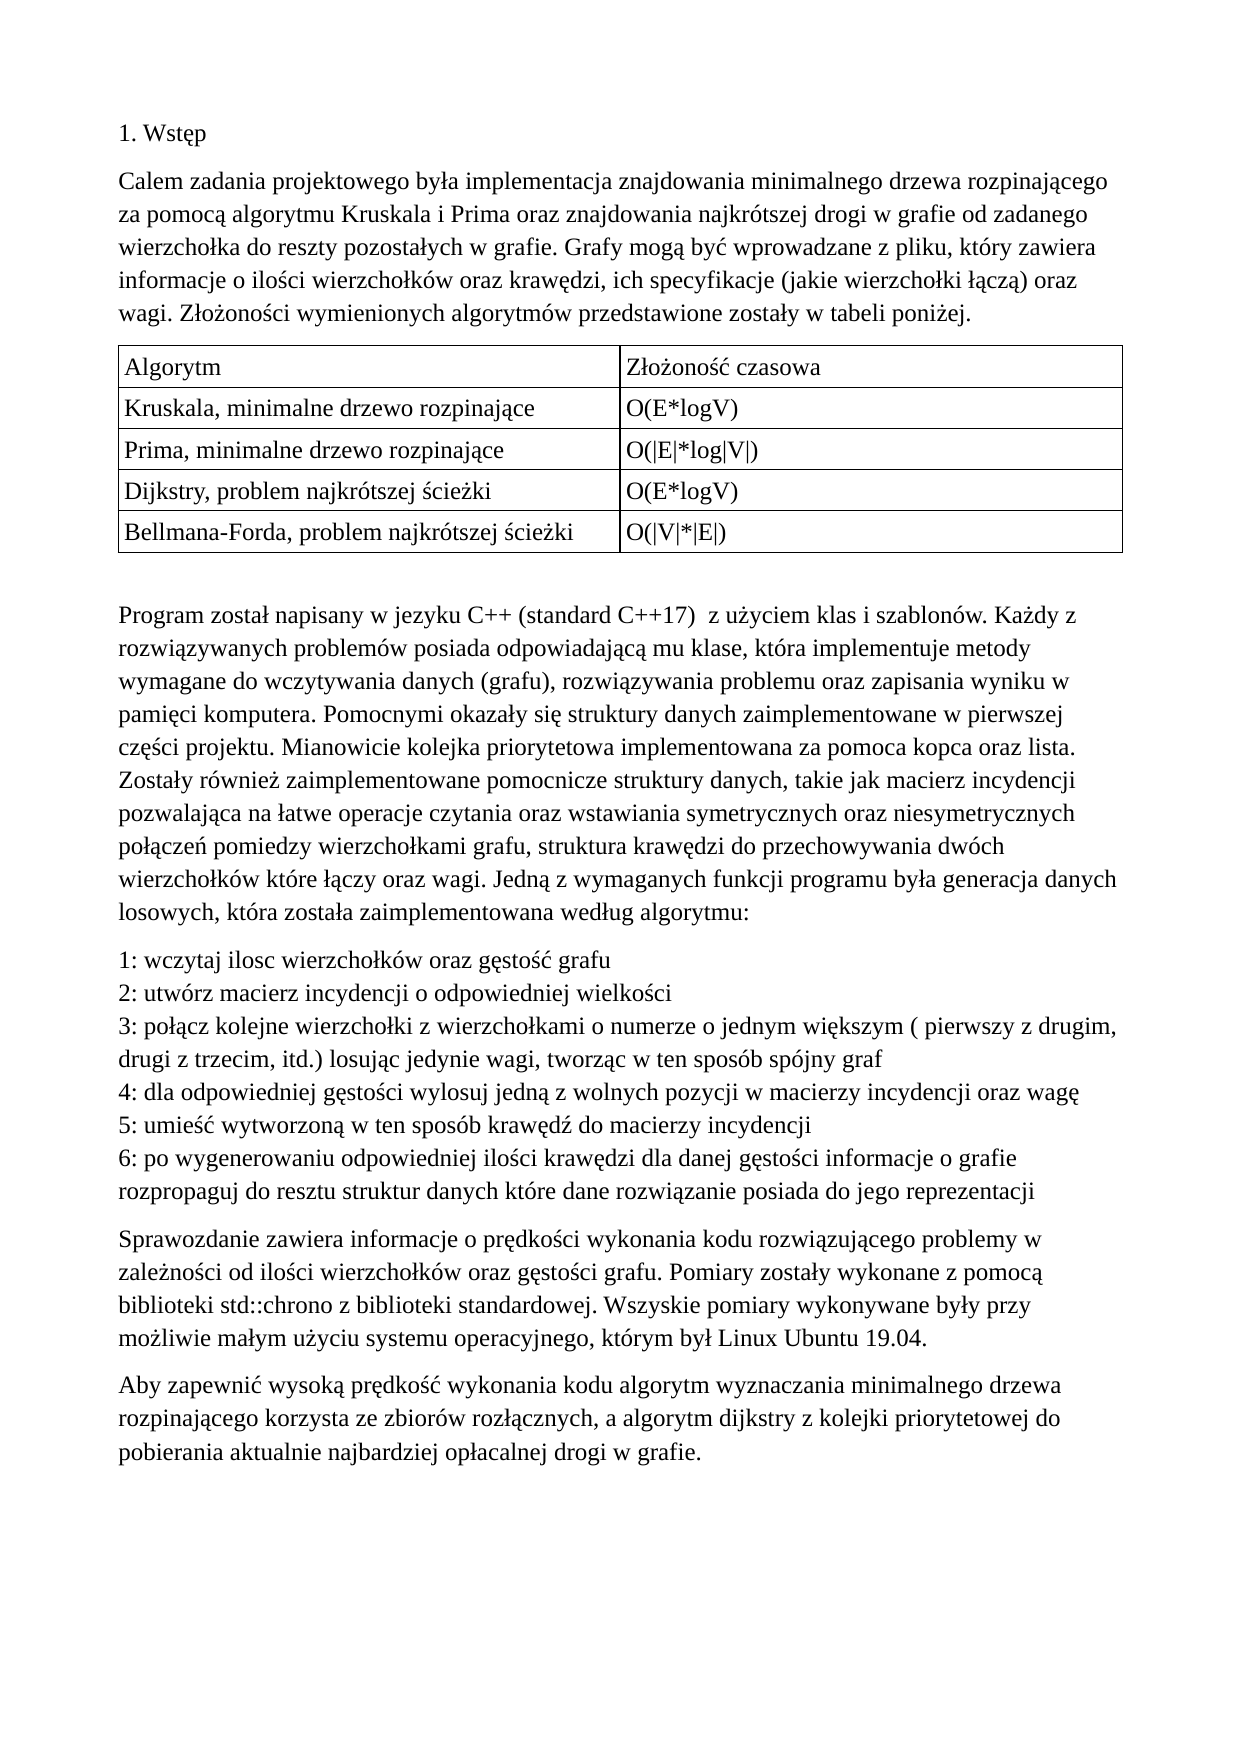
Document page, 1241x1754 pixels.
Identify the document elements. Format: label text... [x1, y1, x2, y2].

text Sprawozdanie zawiera informacje o prędkości wykonania kodu rozwiązującego problemy w zależności od ilości wierzchołków oraz gęstości grafu. Pomiary zostały wykonane z pomocą biblioteki std::chrono z biblioteki standardowej. Wszyskie pomiary wykonywane były przy możliwie małym użyciu systemu operacyjnego, którym był Linux Ubuntu 19.04. [118, 1224, 1122, 1352]
table_cell O(|E|*log|V|) [621, 429, 1122, 469]
text Calem zadania projektowego była implementacja znajdowania minimalnego drzewa rozpinającego za pomocą algorytmu Kruskala i Prima oraz znajdowania najkrótszej drogi w grafie od zadanego wierzchołka do reszty pozostałych w grafie. Grafy mogą być wprowadzane z pliku, który zawiera informacje o ilości wierzchołków oraz krawędzi, ich specyfikacje (jakie wierzchołki łączą) oraz wagi. Złożoności wymienionych algorytmów przedstawione zostały w tabeli poniżej. [118, 166, 1122, 327]
text Aby zapewnić wysoką prędkość wykonania kodu algorytm wyznaczania minimalnego drzewa rozpinającego korzysta ze zbiorów rozłącznych, a algorytm dijkstry z kolejki priorytetowej do pobierania aktualnie najbardziej opłacalnej drogi w grafie. [118, 1371, 1122, 1465]
text 1. Wstęp [118, 118, 1122, 147]
table_cell Kruskala, minimalne drzewo rozpinające [119, 388, 619, 428]
table_cell Bellmana-Forda, problem najkrótszej ścieżki [119, 511, 619, 552]
text Program został napisany w jezyku C++ (standard C++17) z użyciem klas i szablonów. Każdy z rozwiązywanych problemów posiada odpowiadającą mu klase, która implementuje metody wymagane do wczytywania danych (grafu), rozwiązywania problemu oraz zapisania wyniku w pamięci komputera. Pomocnymi okazały się struktury danych zaimplementowane w pierwszej części projektu. Mianowicie kolejka priorytetowa implementowana za pomoca kopca oraz lista. Zostały również zaimplementowane pomocnicze struktury danych, takie jak macierz incydencji pozwalająca na łatwe operacje czytania oraz wstawiania symetrycznych oraz niesymetrycznych połączeń pomiedzy wierzchołkami grafu, struktura krawędzi do przechowywania dwóch wierzchołków które łączy oraz wagi. Jedną z wymaganych funkcji programu była generacja danych losowych, która została zaimplementowana według algorytmu: [118, 600, 1122, 926]
table_cell O(E*logV) [621, 470, 1122, 510]
table_cell Dijkstry, problem najkrótszej ścieżki [119, 470, 619, 510]
table_header Algorytm [119, 346, 619, 387]
table_cell O(|V|*|E|) [621, 511, 1122, 552]
table_cell O(E*logV) [621, 388, 1122, 428]
table_header Złożoność czasowa [621, 346, 1122, 387]
text 1: wczytaj ilosc wierzchołków oraz gęstość grafu 2: utwórz macierz incydencji o odpowiedniej wielkości 3: połącz kolejne wierzchołki z wierzchołkami o numerze o jednym większym ( pierwszy z drugim, drugi z trzecim, itd.) losując jedynie wagi, tworząc w ten sposób spójny graf 4: dla odpowiedniej gęstości wylosuj jedną z wolnych pozycji w macierzy incydencji oraz wagę 5: umieść wytworzoną w ten sposób krawędź do macierzy incydencji 6: po wygenerowaniu odpowiedniej ilości krawędzi dla danej gęstości informacje o grafie rozpropaguj do resztu struktur danych które dane rozwiązanie posiada do jego reprezentacji [118, 945, 1122, 1205]
table_cell Prima, minimalne drzewo rozpinające [119, 429, 619, 469]
